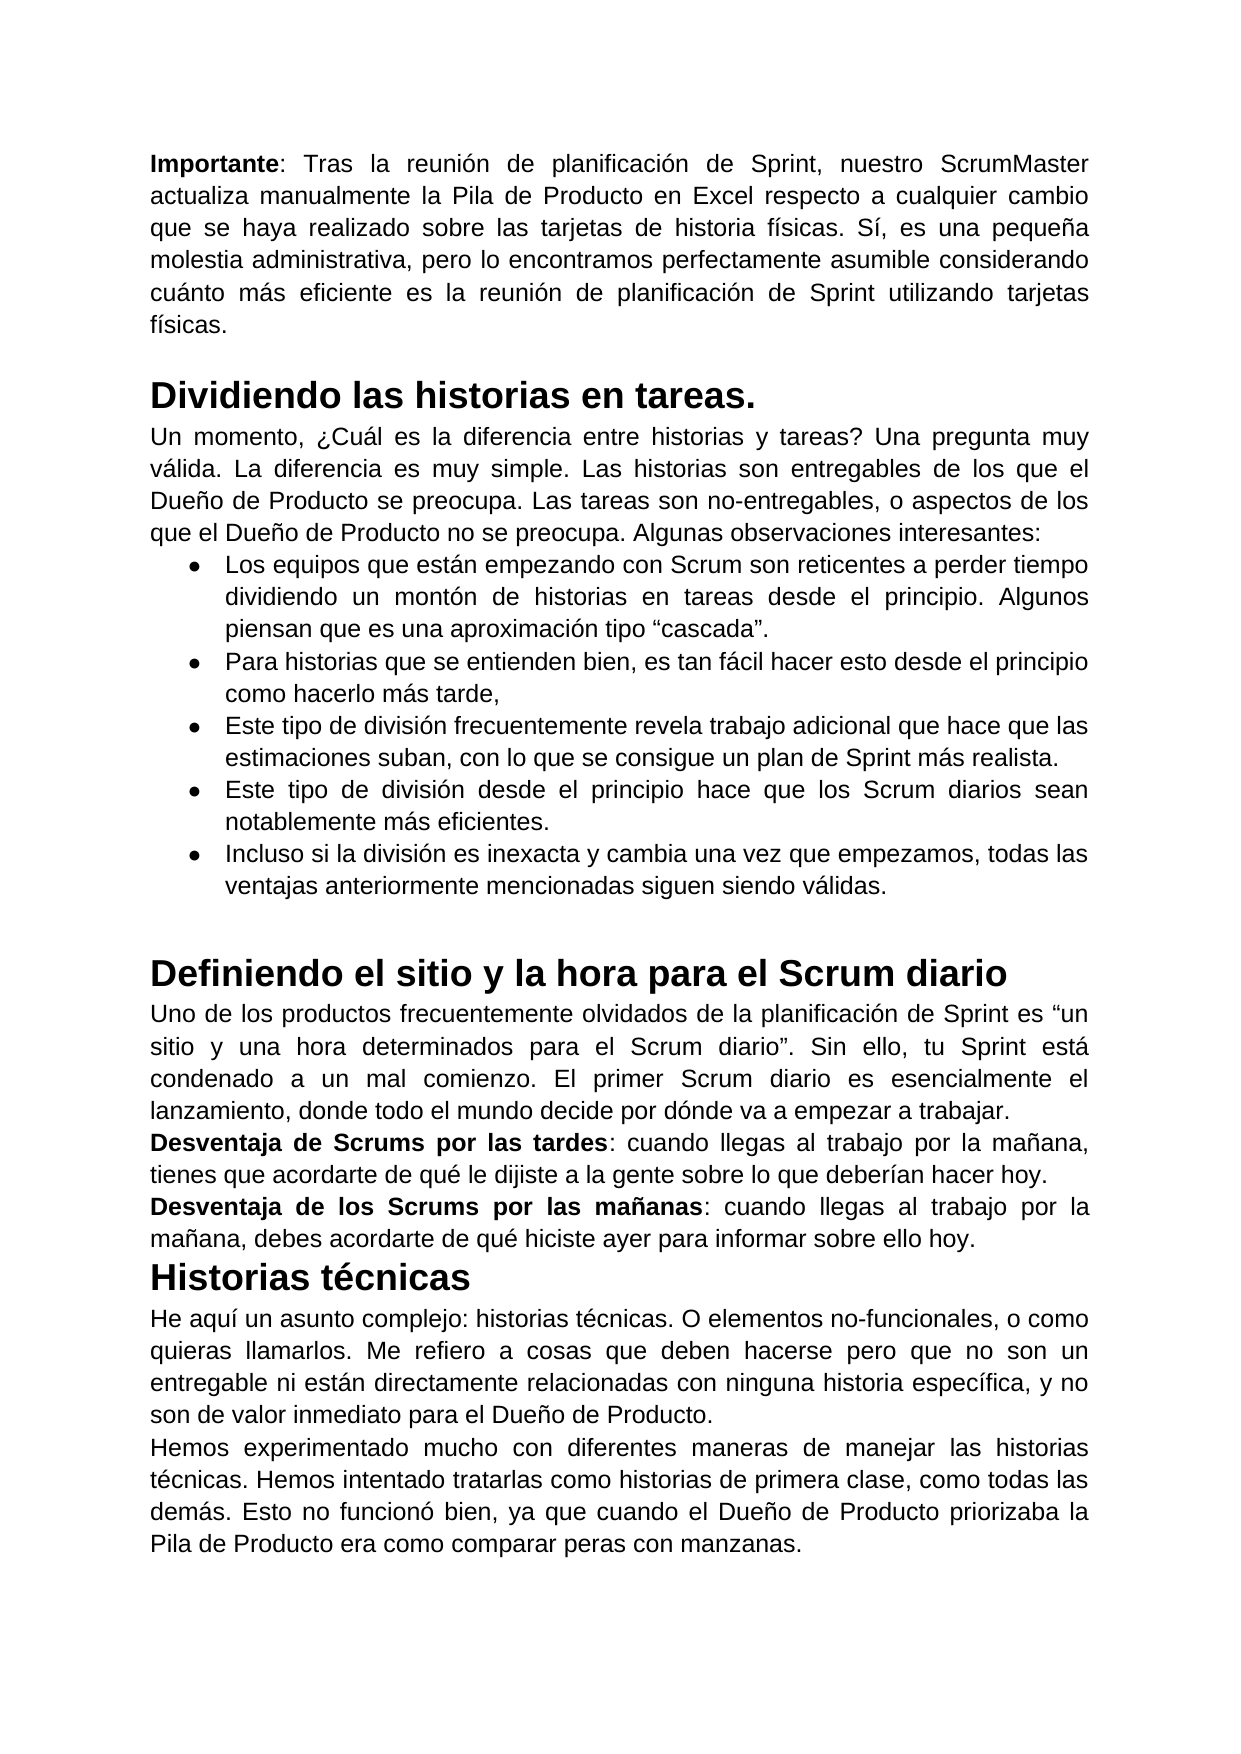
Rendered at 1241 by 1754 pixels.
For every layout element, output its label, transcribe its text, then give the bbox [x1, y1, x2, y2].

list Incluso si la división es inexacta y cambia una vez que empezamos, todas las ventajas anteriormente mencionadas siguen siendo válidas. [187, 840, 1091, 900]
list Este tipo de división frecuentemente revela trabajo adicional que hace que las estimaciones suban, con lo que se consigue un plan de Sprint más realista. [187, 711, 1091, 771]
text Uno de los productos frecuentemente olvidados de la planificación de Sprint es “un sitio y una hora determinados para el Scrum diario”. Sin ello, tu Sprint está condenado a un mal comienzo. El primer Scrum diario es esencialmente el lanzamiento, donde todo el mundo decide por dónde va a empezar a trabajar. [150, 1000, 1091, 1124]
text Dividiendo las historias en tareas. [150, 374, 1091, 416]
list Para historias que se entienden bien, es tan fácil hacer esto desde el principio como hacerlo más tarde, [187, 647, 1091, 707]
list Los equipos que están empezando con Scrum son reticentes a perder tiempo dividiendo un montón de historias en tareas desde el principio. Algunos piensan que es una aproximación tipo “cascada”. [187, 551, 1091, 643]
text Desventaja de los Scrums por las mañanas: cuando llegas al trabajo por la mañana, debes acordarte de qué hiciste ayer para informar sobre ello hoy. [150, 1193, 1091, 1253]
list Este tipo de división desde el principio hace que los Scrum diarios sean notablemente más eficientes. [187, 776, 1091, 836]
text Un momento, ¿Cuál es la diferencia entre historias y tareas? Una pregunta muy válida. La diferencia es muy simple. Las historias son entregables de los que el Dueño de Producto se preocupa. Las tareas son no-entregables, o aspectos de los que el Dueño de Producto no se preocupa. Algunas observaciones interesantes: [150, 423, 1091, 547]
text Importante: Tras la reunión de planificación de Sprint, nuestro ScrumMaster actualiza manualmente la Pila de Producto en Excel respecto a cualquier cambio que se haya realizado sobre las tarjetas de historia físicas. Sí, es una pequeña molestia administrativa, pero lo encontramos perfectamente asumible considerando cuánto más eficiente es la reunión de planificación de Sprint utilizando tarjetas físicas. [150, 150, 1091, 338]
text Historias técnicas [150, 1257, 1091, 1299]
text Definiendo el sitio y la hora para el Scrum diario [150, 952, 1091, 994]
text Desventaja de Scrums por las tardes: cuando llegas al trabajo por la mañana, tienes que acordarte de qué le dijiste a la gente sobre lo que deberían hacer hoy. [150, 1128, 1091, 1188]
text He aquí un asunto complejo: historias técnicas. O elementos no-funcionales, o como quieras llamarlos. Me refiero a cosas que deben hacerse pero que no son un entregable ni están directamente relacionadas con ninguna historia específica, y no son de valor inmediato para el Dueño de Producto. [150, 1305, 1091, 1429]
text Hemos experimentado mucho con diferentes maneras de manejar las historias técnicas. Hemos intentado tratarlas como historias de primera clase, como todas las demás. Esto no funcionó bien, ya que cuando el Dueño de Producto priorizaba la Pila de Producto era como comparar peras con manzanas. [150, 1433, 1091, 1557]
